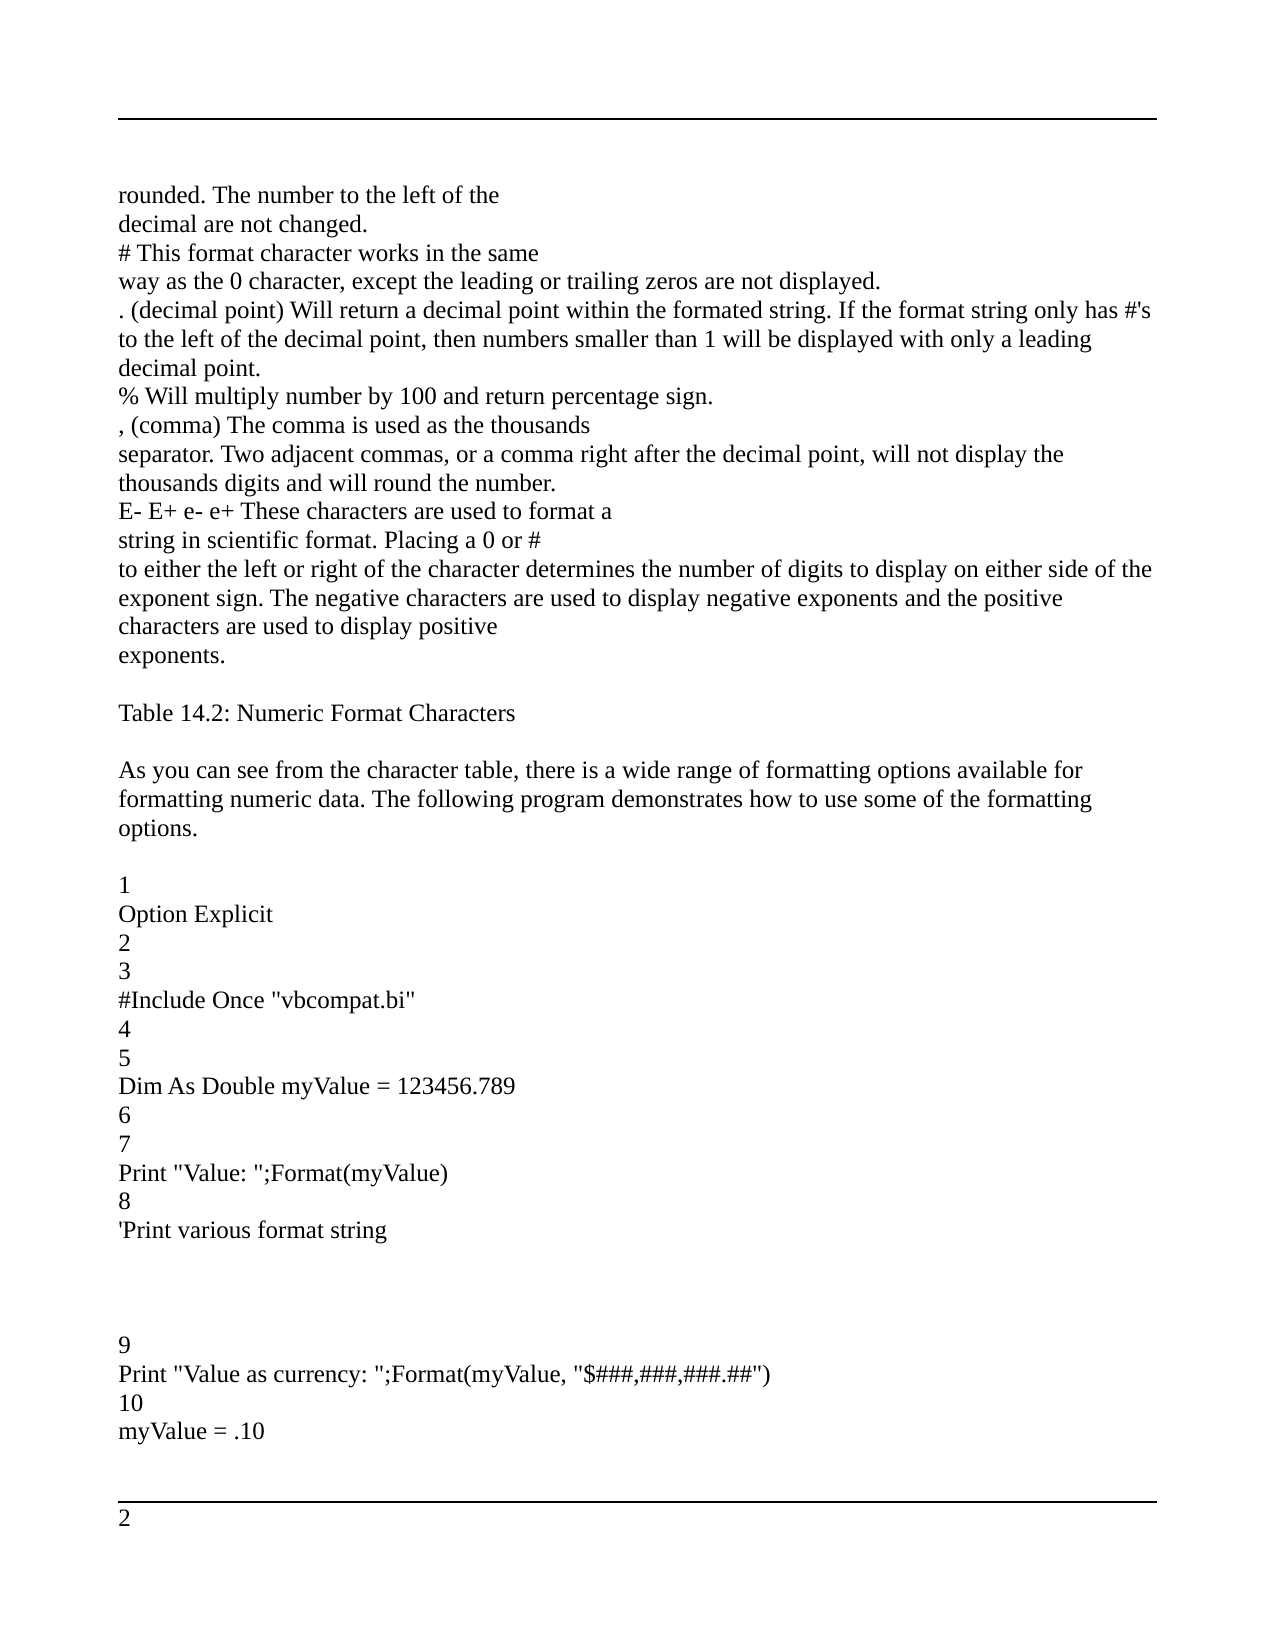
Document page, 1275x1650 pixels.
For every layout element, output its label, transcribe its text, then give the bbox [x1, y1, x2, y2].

text % Will multiply number by 100 and return percentage sign. [118, 381, 1157, 410]
text As you can see from the character table, there is a wide range of formatting options available for formatting numeric data. The following program demonstrates how to use some of the formatting options. [118, 755, 1157, 841]
text 6 [118, 1100, 1157, 1129]
text 'Print various format string [118, 1215, 1157, 1244]
text 2 [118, 928, 1157, 956]
text exponents. [118, 640, 1157, 669]
text . (decimal point) Will return a decimal point within the formated string. If the format string only has #'s to the left of the decimal point, then numbers smaller than 1 will be displayed with only a leading decimal point. [118, 295, 1157, 381]
text E- E+ e- e+ These characters are used to format a [118, 496, 1157, 525]
text rounded. The number to the left of the [118, 180, 1157, 209]
text decimal are not changed. [118, 209, 1157, 238]
text way as the 0 character, except the leading or trailing zeros are not displayed. [118, 266, 1157, 295]
text Dim As Double myValue = 123456.789 [118, 1071, 1157, 1100]
text 8 [118, 1186, 1157, 1215]
text Print "Value as currency: ";Format(myValue, "$###,###,###.##") [118, 1359, 1157, 1388]
text myValue = .10 [118, 1416, 1157, 1445]
text # This format character works in the same [118, 238, 1157, 266]
text separator. Two adjacent commas, or a comma right after the decimal point, will not display the thousands digits and will round the number. [118, 439, 1157, 496]
text 3 [118, 956, 1157, 985]
text #Include Once "vbcompat.bi" [118, 985, 1157, 1014]
text 7 [118, 1129, 1157, 1158]
text 4 [118, 1014, 1157, 1043]
text 10 [118, 1388, 1157, 1416]
text string in scientific format. Placing a 0 or # [118, 525, 1157, 554]
text 5 [118, 1043, 1157, 1071]
text Option Explicit [118, 899, 1157, 928]
text 1 [118, 870, 1157, 899]
text 9 [118, 1330, 1157, 1359]
text to either the left or right of the character determines the number of digits to display on either side of the exponent sign. The negative characters are used to display negative exponents and the positive characters are used to display positive [118, 554, 1157, 640]
text , (comma) The comma is used as the thousands [118, 410, 1157, 439]
text Print "Value: ";Format(myValue) [118, 1158, 1157, 1186]
text Table 14.2: Numeric Format Characters [118, 698, 1157, 726]
